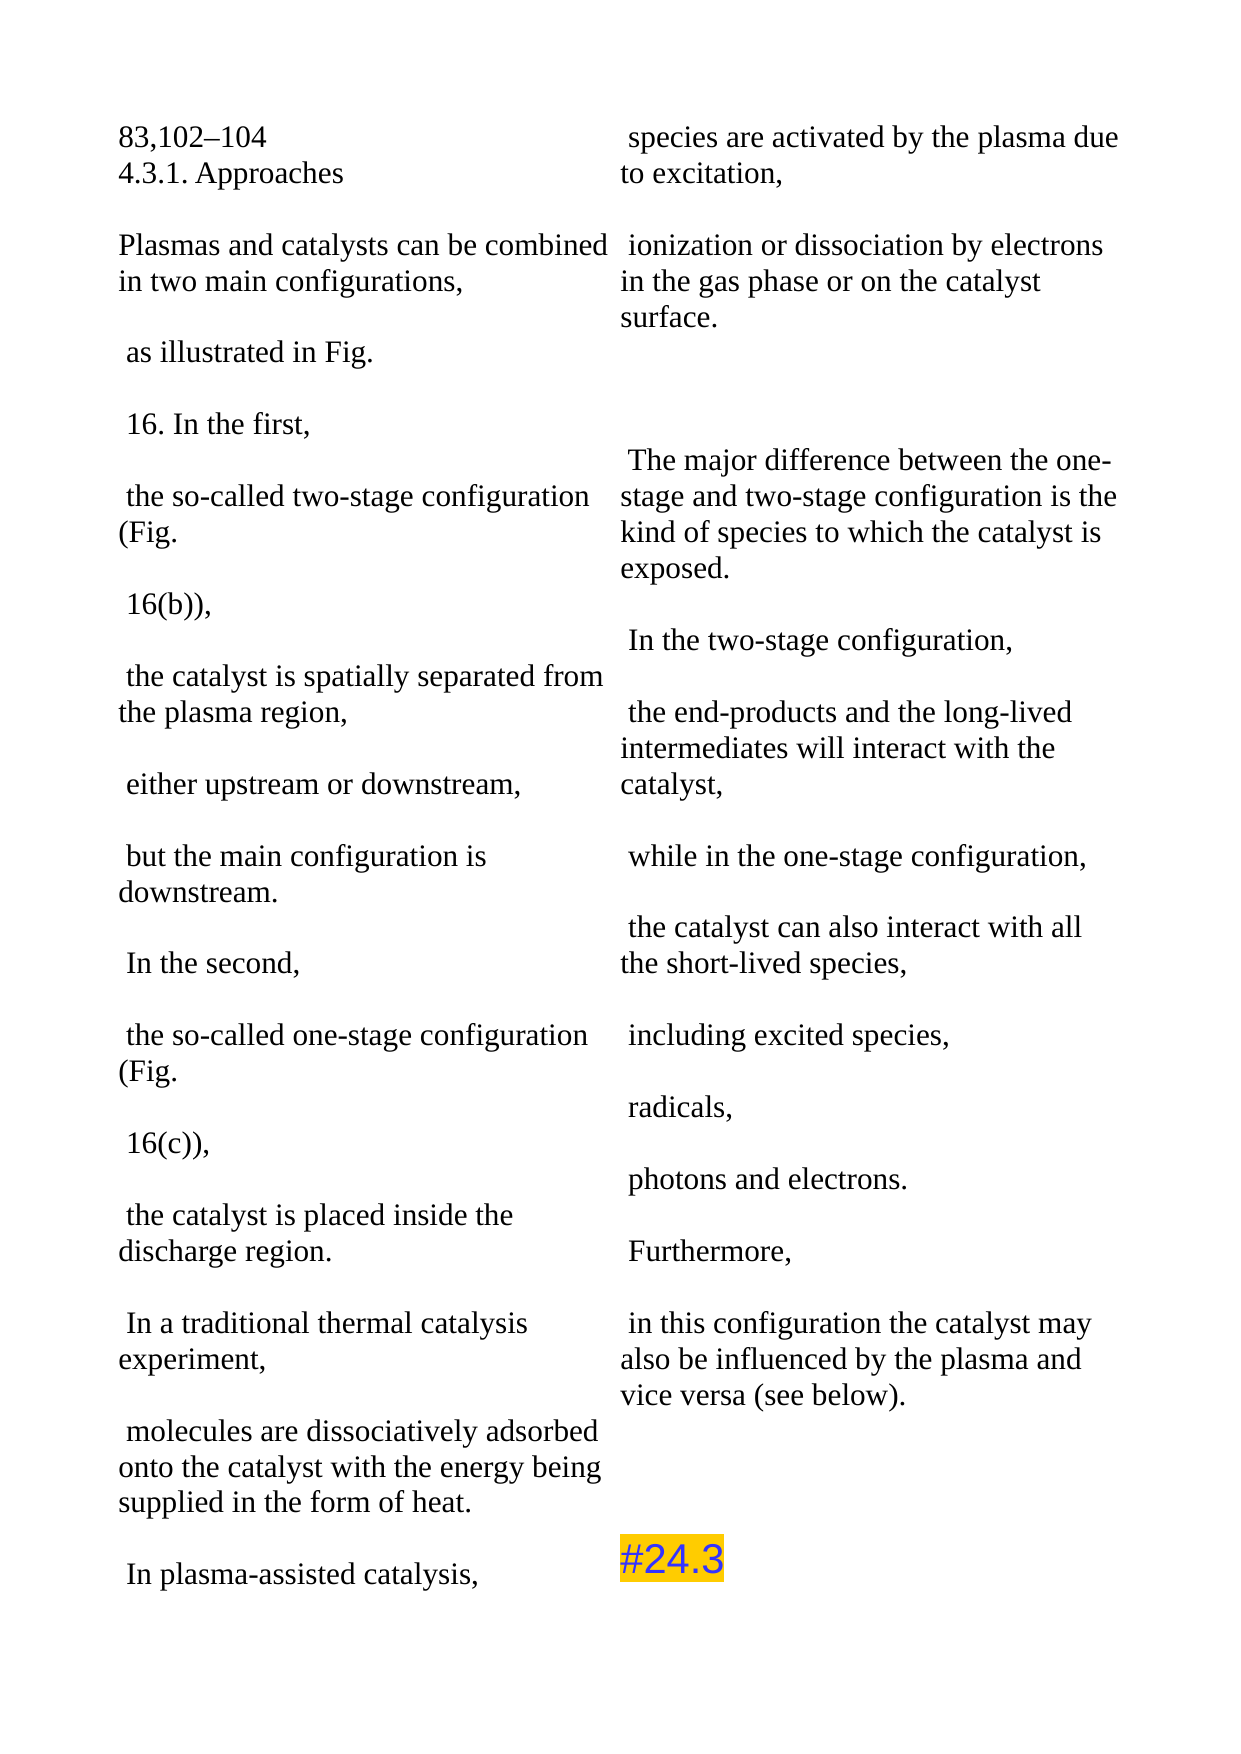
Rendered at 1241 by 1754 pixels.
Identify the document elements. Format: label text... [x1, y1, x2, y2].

text The major difference between the one-stage and two-stage configuration is the kind of species to which the catalyst is exposed. [620, 442, 1122, 585]
text species are activated by the plasma due to excitation, [620, 118, 1122, 190]
text photons and electrons. [620, 1160, 1122, 1196]
text In a traditional thermal catalysis experiment, [118, 1304, 620, 1376]
text #24.3 [620, 1534, 1122, 1582]
text while in the one-stage configuration, [620, 837, 1122, 873]
text In the second, [118, 945, 620, 981]
text but the main configuration is downstream. [118, 837, 620, 909]
text In the two-stage configuration, [620, 621, 1122, 657]
text the catalyst is spatially separated from the plasma region, [118, 657, 620, 729]
text Furthermore, [620, 1232, 1122, 1268]
text as illustrated in Fig. [118, 334, 620, 370]
text either upstream or downstream, [118, 765, 620, 801]
text 83,102–104 [118, 118, 620, 154]
text Plasmas and catalysts can be combined in two main configurations, [118, 226, 620, 298]
text the so-called two-stage configuration (Fig. [118, 477, 620, 549]
text 16(c)), [118, 1124, 620, 1160]
text 16(b)), [118, 585, 620, 621]
text in this configuration the catalyst may also be influenced by the plasma and vice versa (see below). [620, 1304, 1122, 1412]
text ionization or dissociation by electrons in the gas phase or on the catalyst surface. [620, 226, 1122, 334]
text the catalyst is placed inside the discharge region. [118, 1196, 620, 1268]
text molecules are dissociatively adsorbed onto the catalyst with the energy being supplied in the form of heat. [118, 1412, 620, 1520]
text 16. In the first, [118, 406, 620, 442]
text the so-called one-stage configuration (Fig. [118, 1017, 620, 1088]
text the catalyst can also interact with all the short-lived species, [620, 909, 1122, 981]
text radicals, [620, 1088, 1122, 1124]
text including excited species, [620, 1017, 1122, 1052]
text the end-products and the long-lived intermediates will interact with the catalyst, [620, 693, 1122, 801]
text In plasma-assisted catalysis, [118, 1556, 620, 1592]
text 4.3.1. Approaches [118, 154, 620, 190]
